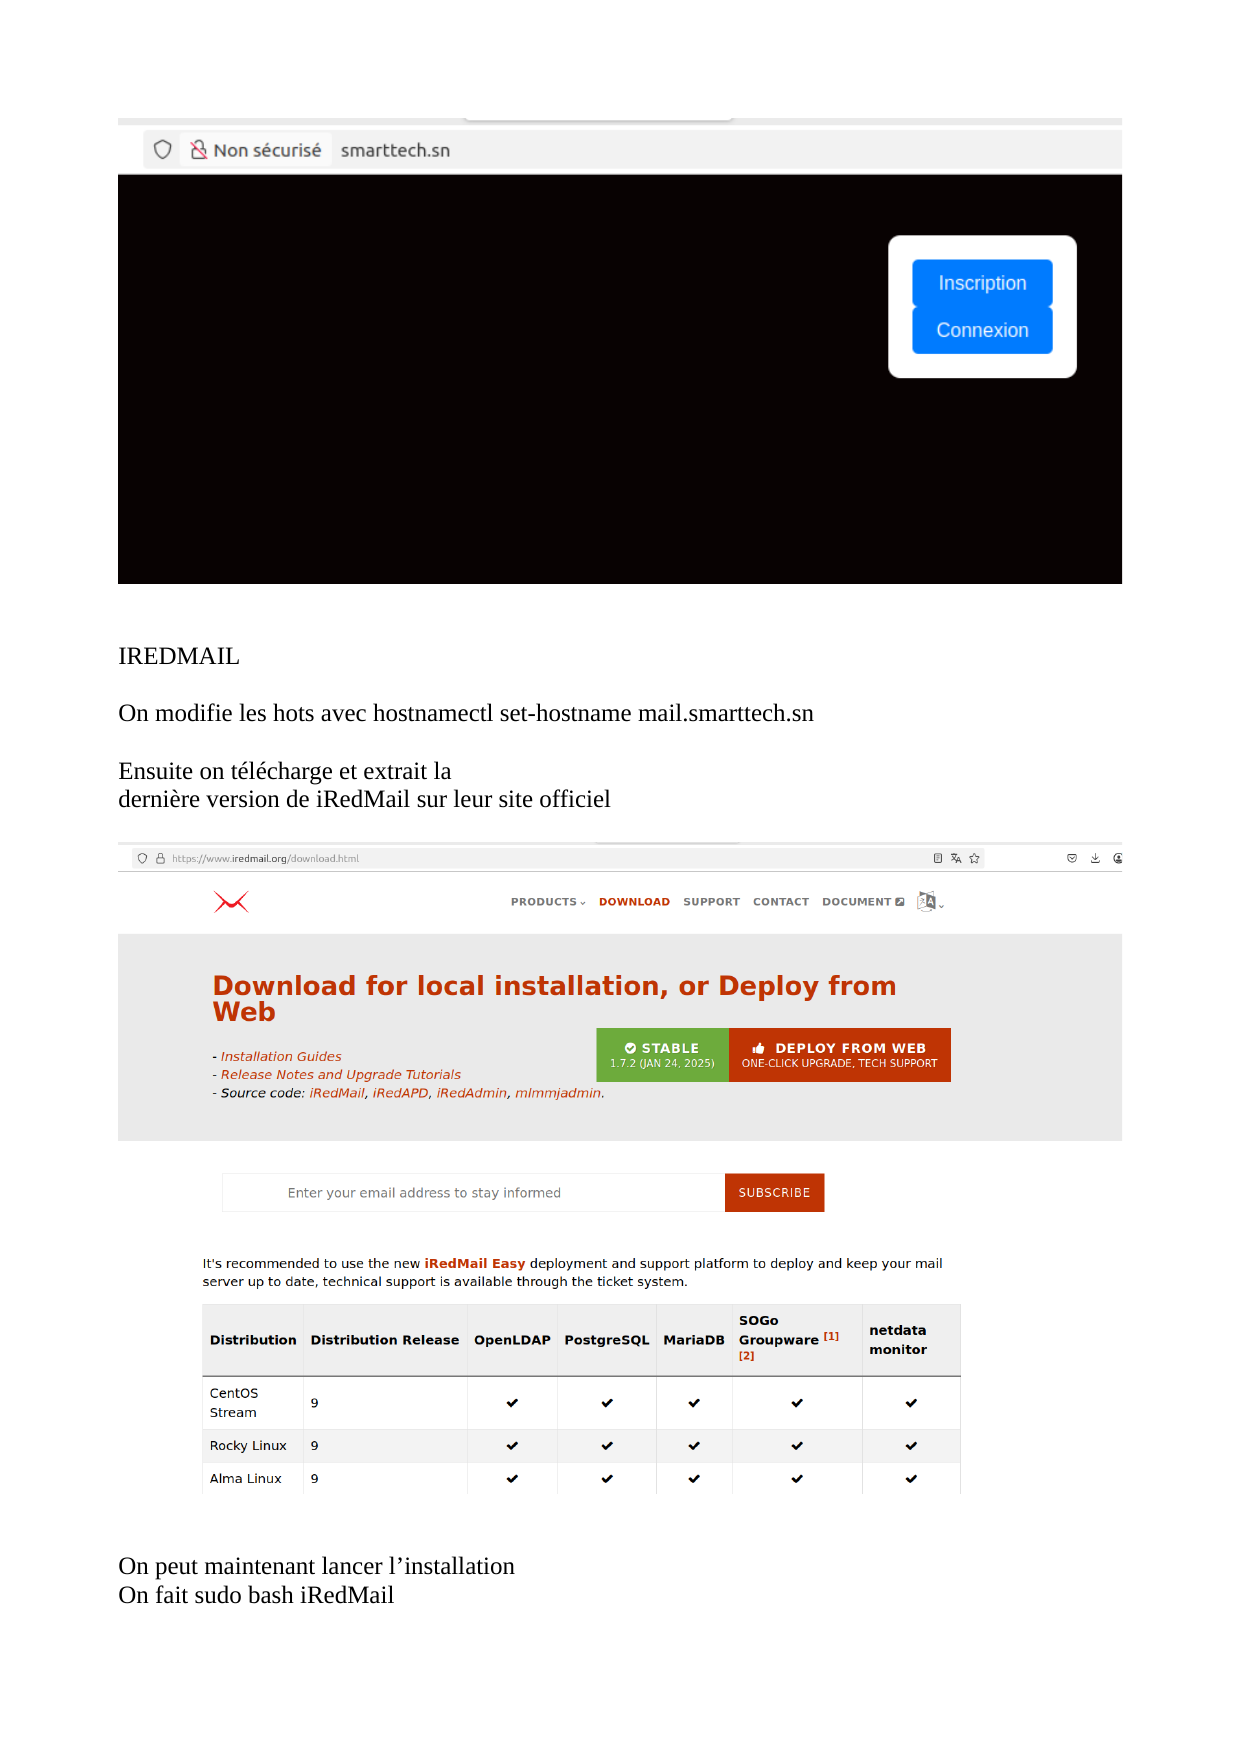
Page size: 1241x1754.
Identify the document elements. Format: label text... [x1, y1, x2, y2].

text On modifie les hots avec hostnamectl set-hostname mail.smarttech.sn [118, 698, 1122, 727]
picture [118, 118, 1123, 584]
text On fait sudo bash iRedMail [118, 1580, 1122, 1609]
text Ensuite on télécharge et extrait la [118, 756, 1122, 784]
picture [118, 842, 1123, 1494]
text On peut maintenant lancer l’installation [118, 1551, 1122, 1580]
text IREDMAIL [118, 641, 1122, 669]
text dernière version de iRedMail sur leur site officiel [118, 784, 1122, 813]
